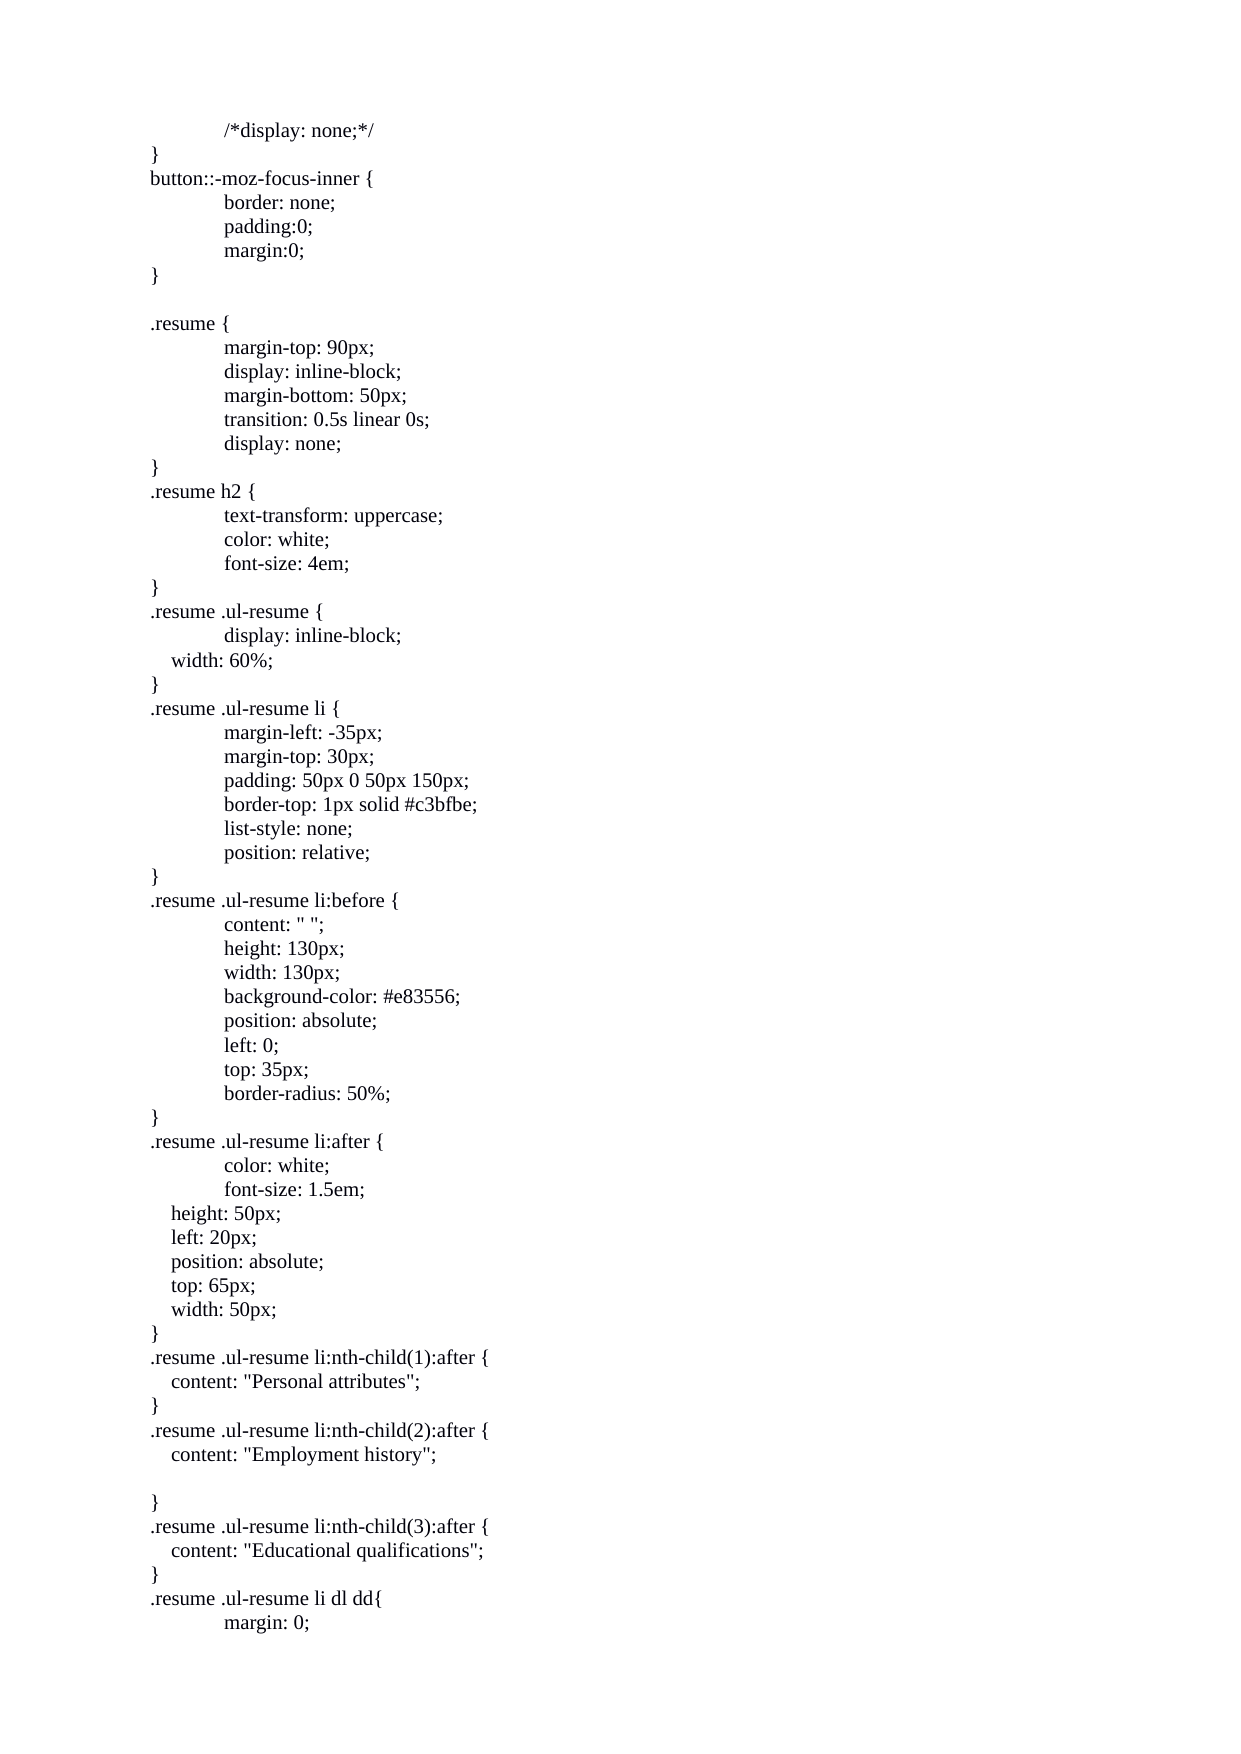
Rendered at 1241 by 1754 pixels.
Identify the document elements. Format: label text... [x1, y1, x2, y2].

text content: "Employment history"; [150, 1442, 1125, 1466]
text .resume .ul-resume li:nth-child(2):after { [150, 1417, 1125, 1442]
text position: absolute; [150, 1008, 1125, 1032]
text text-transform: uppercase; [150, 503, 1125, 527]
text } [150, 1321, 1125, 1345]
text top: 65px; [150, 1273, 1125, 1297]
text margin:0; [150, 238, 1125, 262]
text color: white; [150, 527, 1125, 551]
text padding: 50px 0 50px 150px; [150, 768, 1125, 792]
text .resume .ul-resume li:nth-child(1):after { [150, 1345, 1125, 1369]
text .resume .ul-resume li { [150, 696, 1125, 720]
text position: relative; [150, 840, 1125, 864]
text font-size: 4em; [150, 551, 1125, 575]
text content: " "; [150, 912, 1125, 936]
text margin: 0; [150, 1610, 1125, 1634]
text border-top: 1px solid #c3bfbe; [150, 792, 1125, 816]
text border-radius: 50%; [150, 1081, 1125, 1105]
text .resume { [150, 311, 1125, 335]
text margin-top: 90px; [150, 335, 1125, 359]
text .resume .ul-resume li:before { [150, 888, 1125, 912]
text color: white; [150, 1153, 1125, 1177]
text list-style: none; [150, 816, 1125, 840]
text width: 60%; [150, 647, 1125, 672]
text } [150, 1490, 1125, 1514]
text content: "Educational qualifications"; [150, 1538, 1125, 1562]
text button::-moz-focus-inner { [150, 166, 1125, 190]
text } [150, 455, 1125, 479]
text transition: 0.5s linear 0s; [150, 407, 1125, 431]
text left: 20px; [150, 1225, 1125, 1249]
text /*display: none;*/ [150, 118, 1125, 142]
text border: none; [150, 190, 1125, 214]
text .resume .ul-resume li dl dd{ [150, 1586, 1125, 1610]
text } [150, 1562, 1125, 1586]
text width: 50px; [150, 1297, 1125, 1321]
text height: 130px; [150, 936, 1125, 960]
text display: none; [150, 431, 1125, 455]
text display: inline-block; [150, 359, 1125, 383]
text } [150, 575, 1125, 599]
text margin-bottom: 50px; [150, 383, 1125, 407]
text top: 35px; [150, 1057, 1125, 1081]
text } [150, 142, 1125, 166]
text } [150, 864, 1125, 888]
text background-color: #e83556; [150, 984, 1125, 1008]
text margin-top: 30px; [150, 744, 1125, 768]
text } [150, 262, 1125, 287]
text width: 130px; [150, 960, 1125, 984]
text left: 0; [150, 1032, 1125, 1057]
text position: absolute; [150, 1249, 1125, 1273]
text } [150, 1105, 1125, 1129]
text .resume .ul-resume li:after { [150, 1129, 1125, 1153]
text display: inline-block; [150, 623, 1125, 647]
text padding:0; [150, 214, 1125, 238]
text .resume .ul-resume li:nth-child(3):after { [150, 1514, 1125, 1538]
text font-size: 1.5em; [150, 1177, 1125, 1201]
text .resume .ul-resume { [150, 599, 1125, 623]
text } [150, 672, 1125, 696]
text height: 50px; [150, 1201, 1125, 1225]
text content: "Personal attributes"; [150, 1369, 1125, 1393]
text margin-left: -35px; [150, 720, 1125, 744]
text .resume h2 { [150, 479, 1125, 503]
text } [150, 1393, 1125, 1417]
